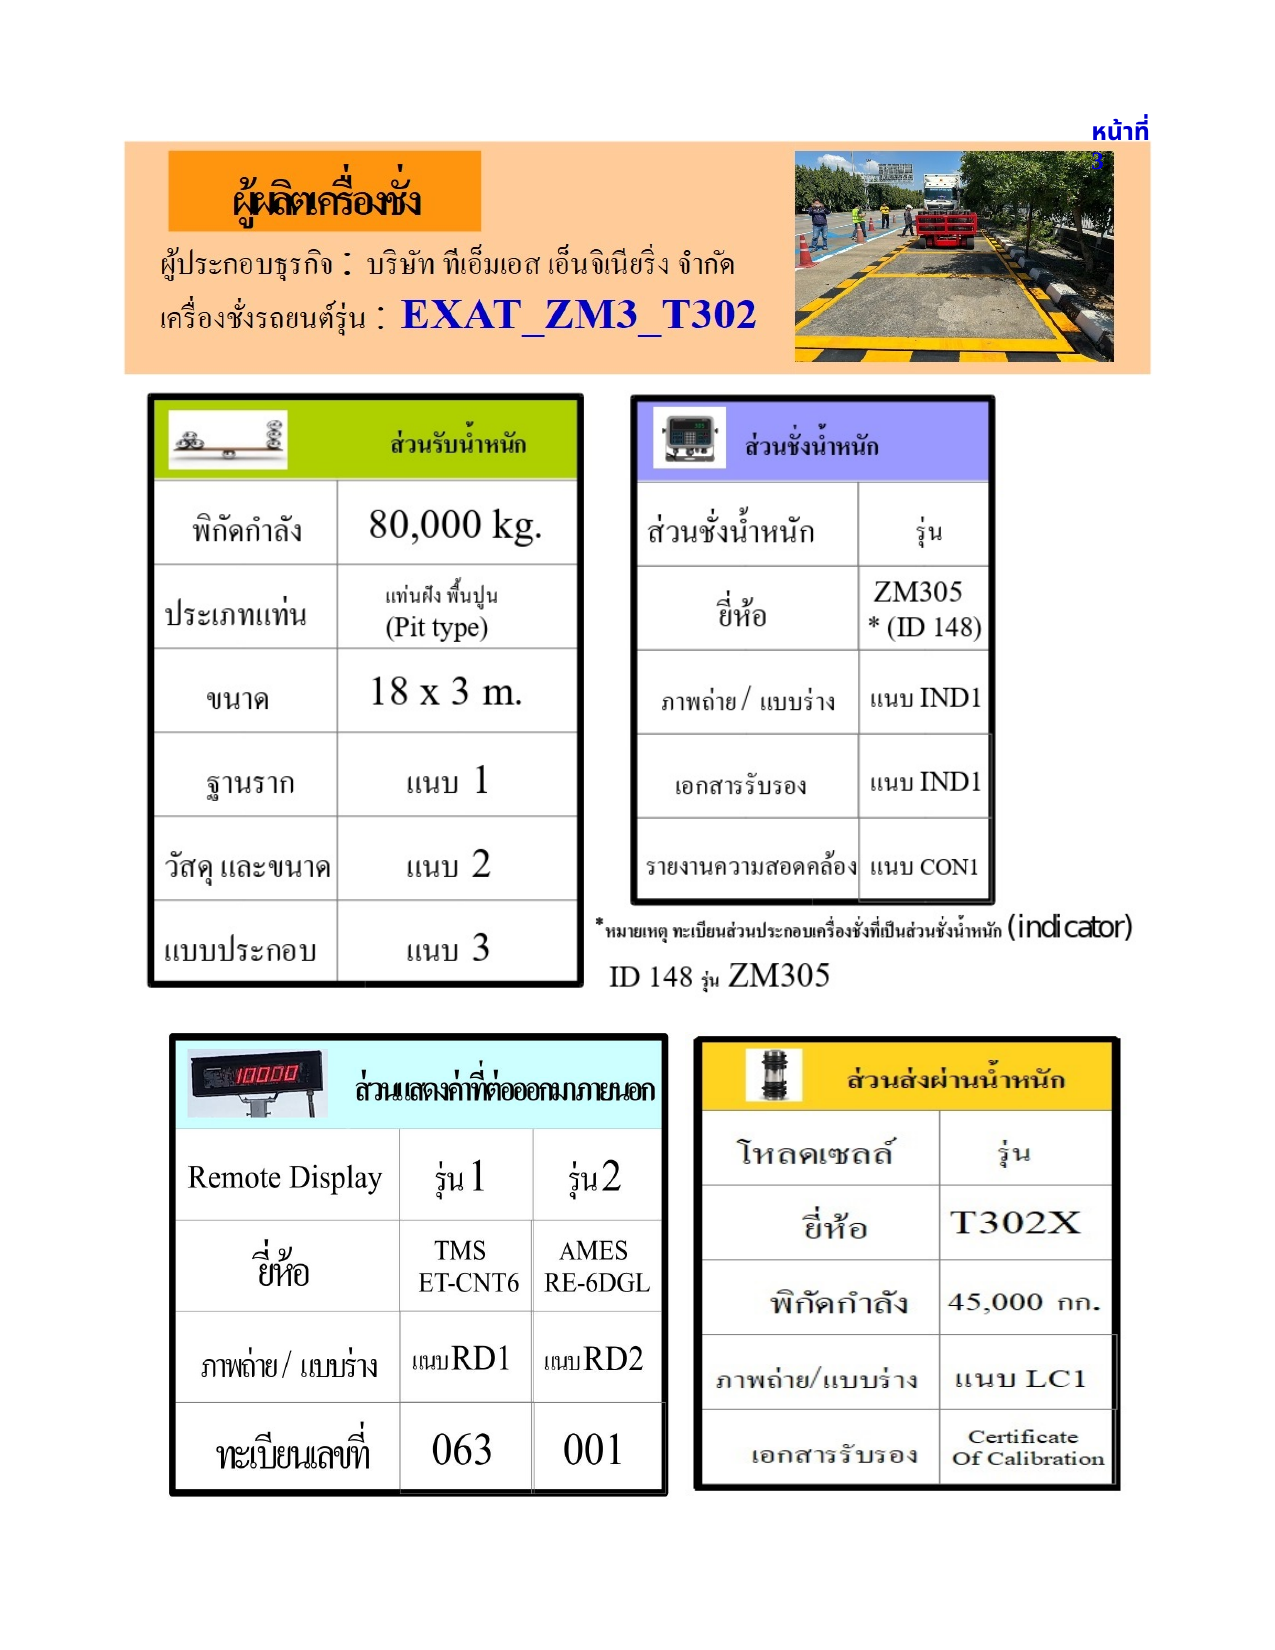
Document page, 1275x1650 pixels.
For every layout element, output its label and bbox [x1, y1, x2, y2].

picture [140, 390, 1137, 999]
picture [122, 140, 1153, 376]
picture [164, 1028, 673, 1501]
picture [685, 1032, 1128, 1496]
